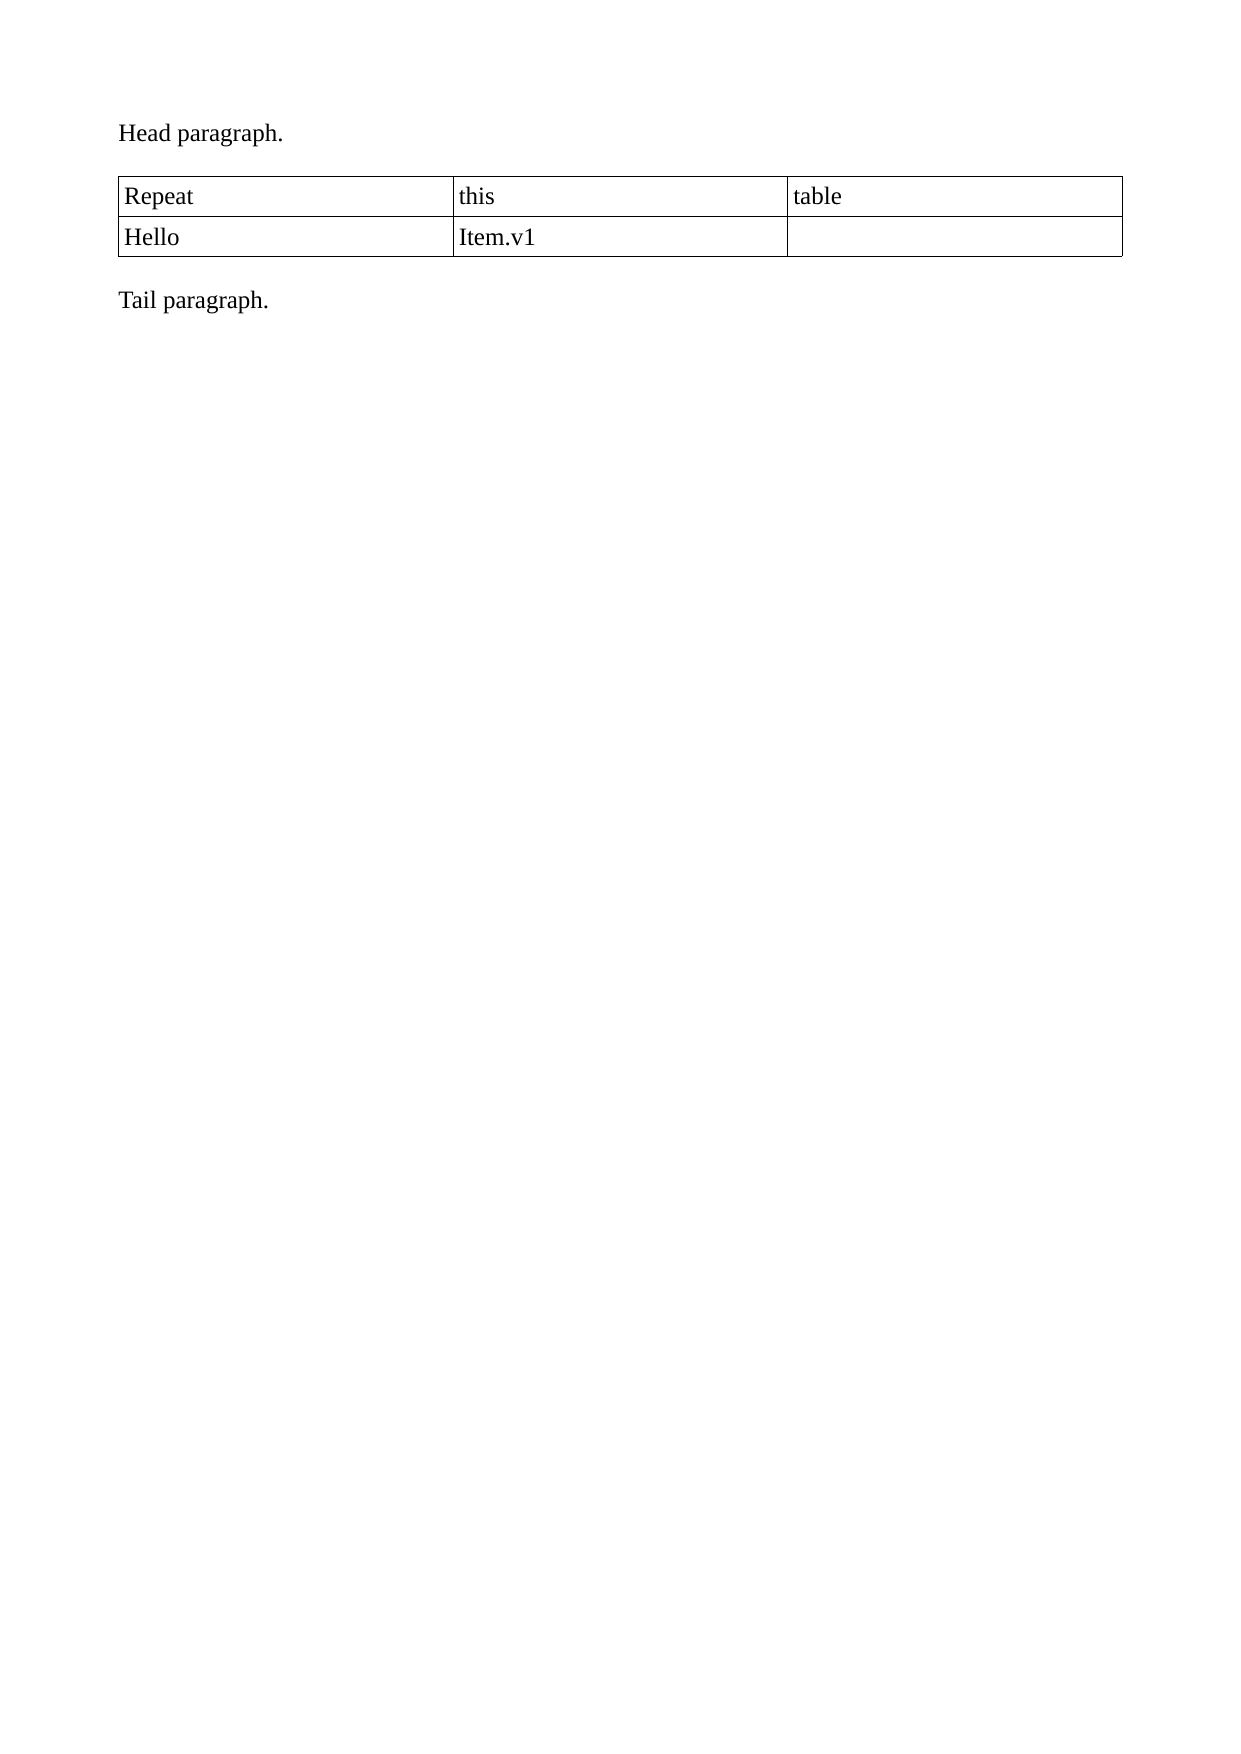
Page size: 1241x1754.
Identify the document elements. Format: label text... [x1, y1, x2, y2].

table_header this [454, 177, 787, 216]
table_cell <forEach items="items" var="item" element="table-row"/>Hello [119, 217, 453, 256]
table_header Repeat [119, 177, 453, 216]
table_cell Item.v1 [454, 217, 787, 256]
table_cell [788, 217, 1122, 256]
table_header table [788, 177, 1122, 216]
text Tail paragraph. [118, 285, 1122, 314]
text Head paragraph. [118, 118, 1122, 147]
